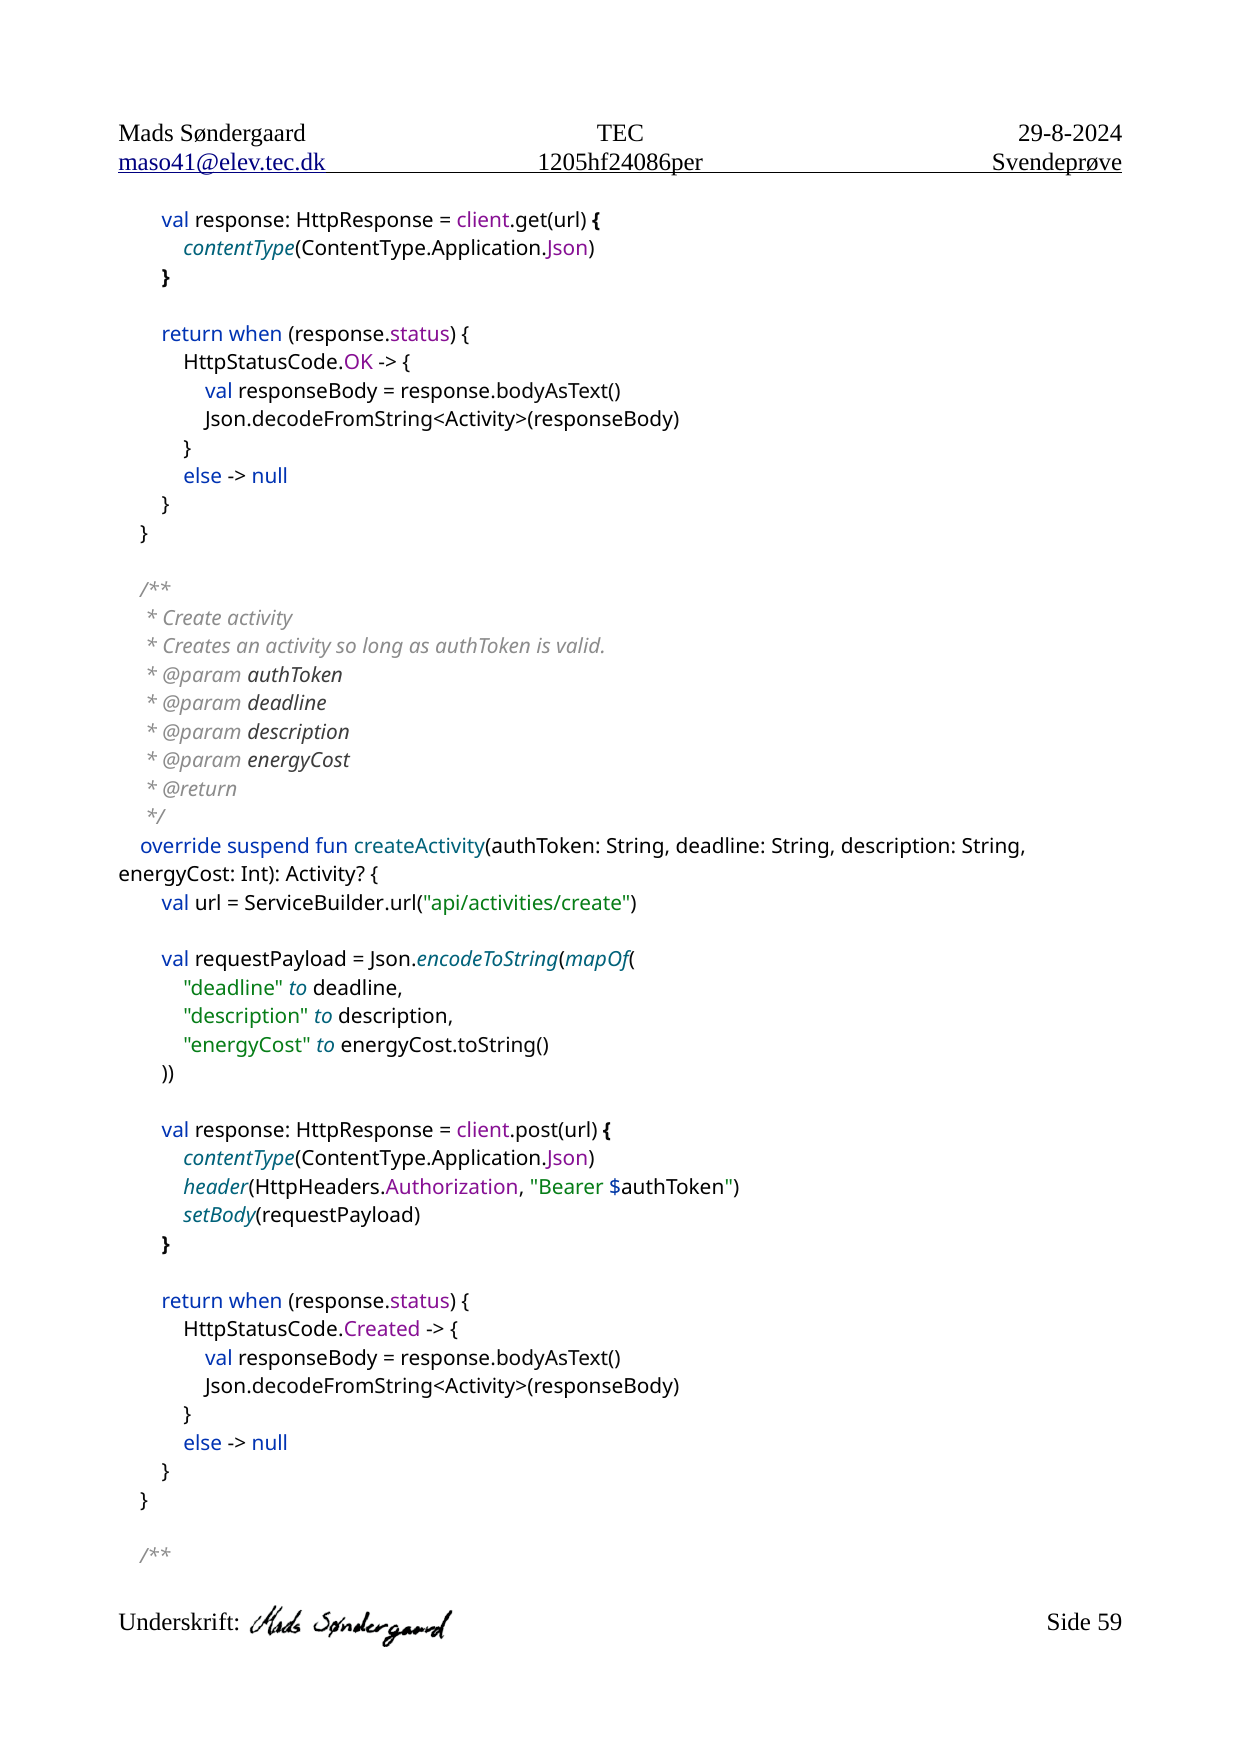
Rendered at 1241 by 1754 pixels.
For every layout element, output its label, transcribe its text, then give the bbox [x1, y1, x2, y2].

text val response: HttpResponse = client.get(url) { contentType(ContentType.Application.Json) } return when (response.status) { HttpStatusCode.OK -> { val responseBody = response.bodyAsText() Json.decodeFromString<Activity>(responseBody) } else -> null } } /** * Create activity * Creates an activity so long as authToken is valid. * @param authToken * @param deadline * @param description * @param energyCost * @return */ override suspend fun createActivity(authToken: String, deadline: String, description: String, energyCost: Int): Activity? { val url = ServiceBuilder.url("api/activities/create") val requestPayload = Json.encodeToString(mapOf( "deadline" to deadline, "description" to description, "energyCost" to energyCost.toString() )) val response: HttpResponse = client.post(url) { contentType(ContentType.Application.Json) header(HttpHeaders.Authorization, "Bearer $authToken") setBody(requestPayload) } return when (response.status) { HttpStatusCode.Created -> { val responseBody = response.bodyAsText() Json.decodeFromString<Activity>(responseBody) } else -> null } } /** [118, 205, 1122, 1570]
picture [244, 1600, 458, 1647]
